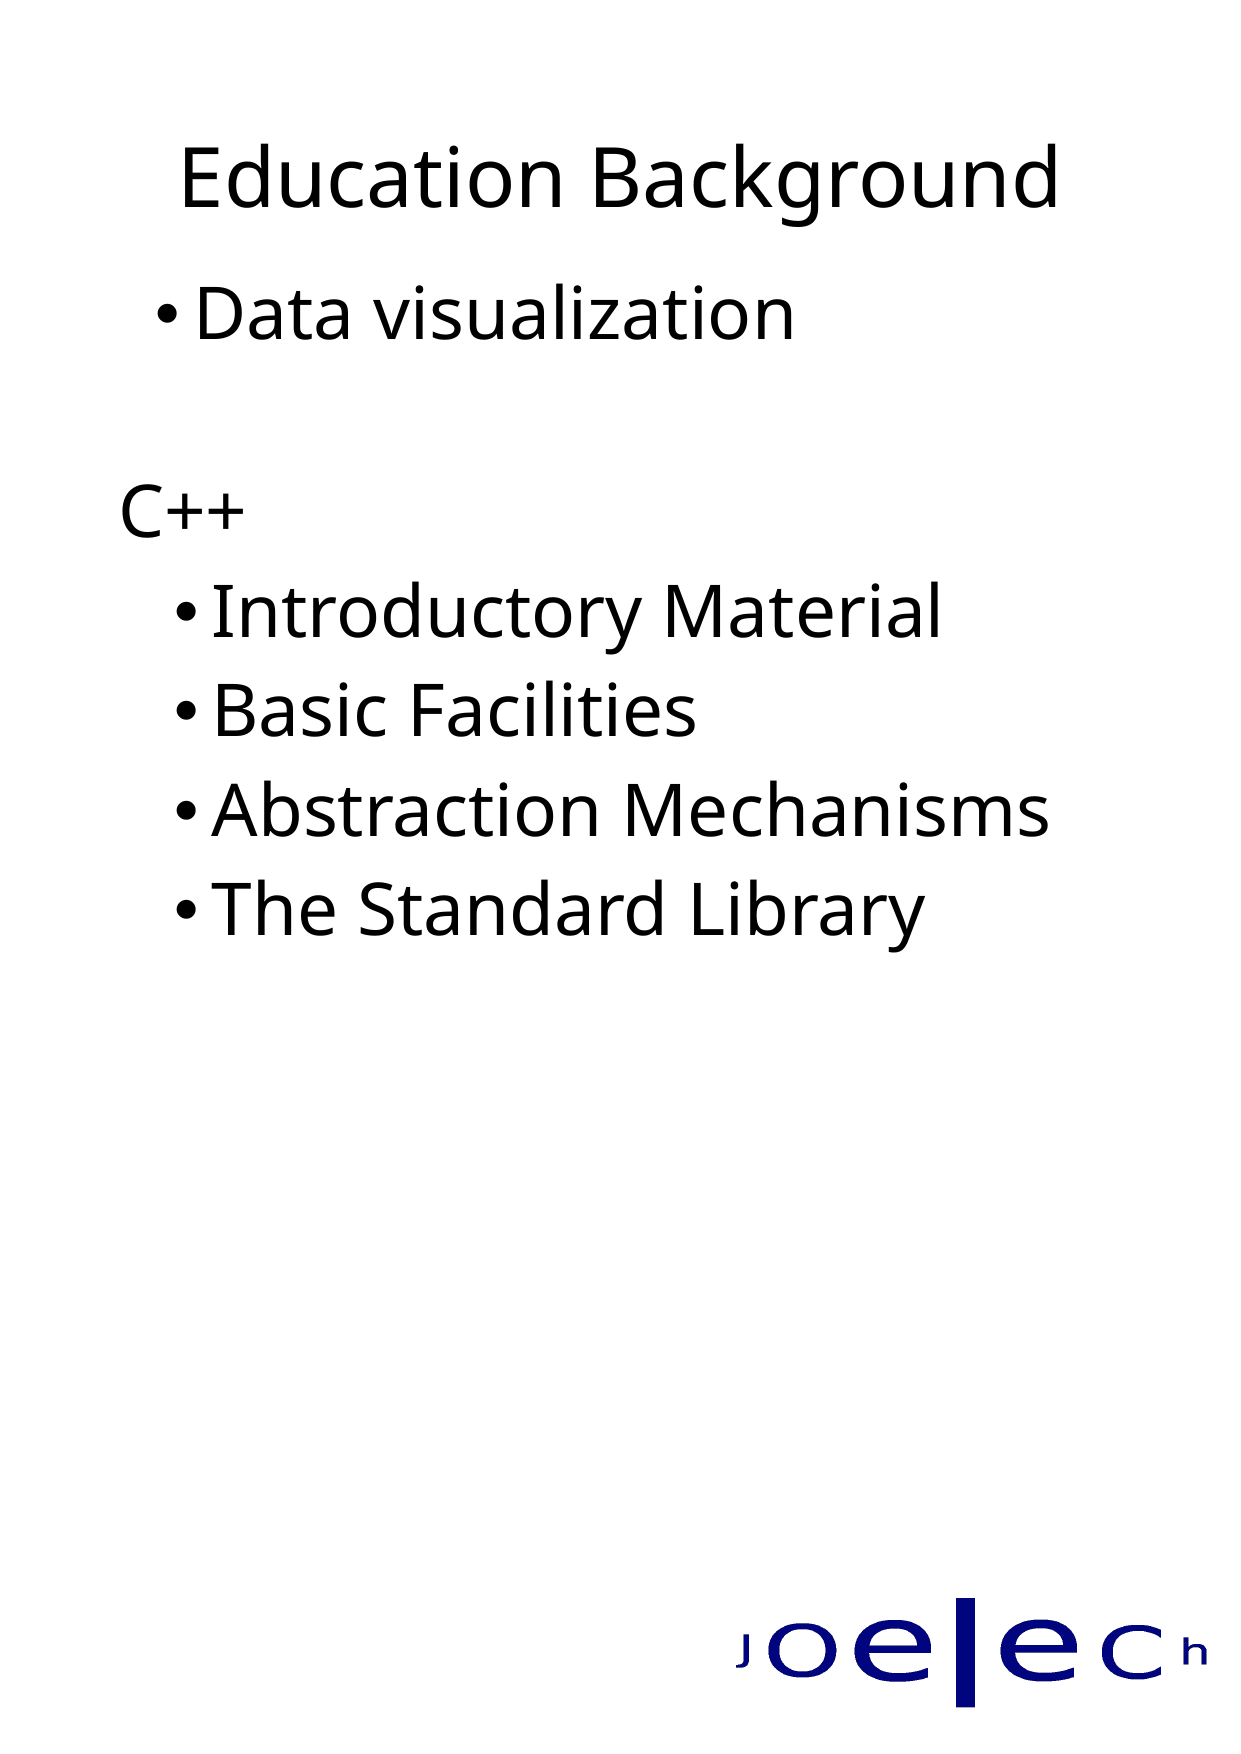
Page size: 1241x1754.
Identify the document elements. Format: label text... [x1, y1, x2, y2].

text C++ [118, 460, 1122, 559]
list Basic Facilities [174, 659, 1122, 758]
list The Standard Library [174, 857, 1122, 957]
picture [703, 1556, 1240, 1754]
list Data visualization [156, 261, 1122, 361]
list Introductory Material [174, 559, 1122, 659]
list Abstraction Mechanisms [174, 758, 1122, 857]
